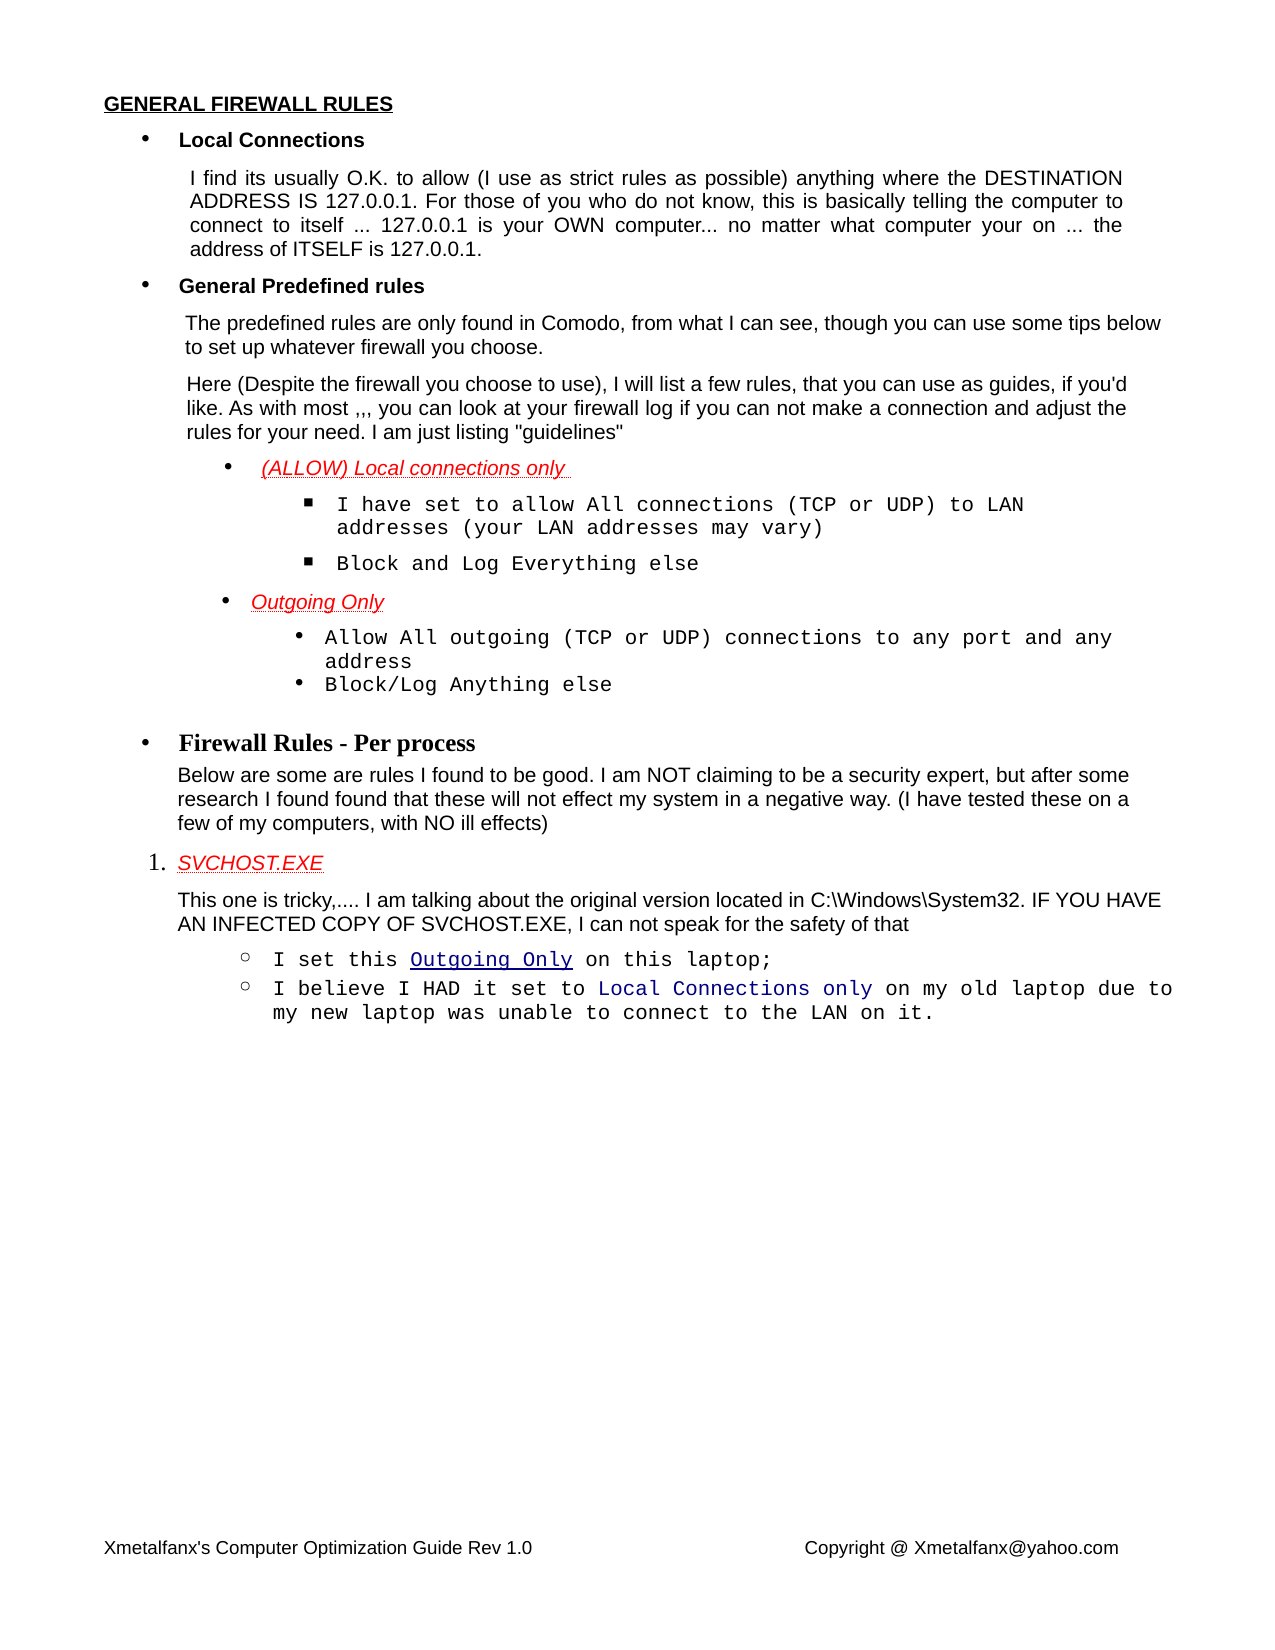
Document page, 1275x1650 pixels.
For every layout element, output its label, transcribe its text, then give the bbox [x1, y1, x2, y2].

list General Predefined rules [141, 274, 1174, 299]
list Firewall Rules - Per process [141, 728, 1174, 757]
list Local Connections [141, 128, 1174, 153]
list I set this Outgoing Only on this laptop; [235, 949, 1174, 972]
text I find its usually O.K. to allow (I use as strict rules as possible) anything where the DESTINATION ADDRESS IS 127.0.0.1. For those of you who do not know, this is basically telling the computer to connect to itself ... 127.0.0.1 is your OWN computer... no matter what computer your on ... the address of ITSELF is 127.0.0.1. [189, 165, 1124, 261]
text The predefined rules are only found in Comodo, from what I can see, though you can use some tips below to set up whatever firewall you choose. [185, 311, 1174, 359]
list (ALLOW) Local connections only [224, 456, 1174, 481]
list Block/Log Anything else [295, 674, 1174, 698]
list Allow All outgoing (TCP or UDP) connections to any port and any address [295, 627, 1174, 674]
list I have set to allow All connections (TCP or UDP) to LAN addresses (your LAN addresses may vary) [299, 493, 1108, 541]
list SVCHOST.EXE [148, 847, 1174, 876]
list This one is tricky,.... I am talking about the original version located in C:\Windows\System32. IF YOU HAVE AN INFECTED COPY OF SVCHOST.EXE, I can not speak for the safety of that [148, 888, 1174, 936]
text GENERAL FIREWALL RULES [103, 91, 1174, 115]
list Block and Log Everything else [299, 553, 1108, 577]
list I believe I HAD it set to Local Connections only on my old laptop due to my new laptop was unable to connect to the LAN on it. [235, 978, 1174, 1026]
text Here (Despite the firewall you choose to use), I will list a few rules, that you can use as guides, if you'd like. As with most ,,, you can look at your firewall log if you can not make a connection and adjust the rules for your need. I am just listing "guidelines" [186, 372, 1129, 443]
list Outgoing Only [221, 589, 1174, 614]
text Below are some are rules I found to be good. I am NOT claiming to be a security expert, but after some research I found found that these will not effect my system in a negative way. (I have tested these on a few of my computers, with NO ill effects) [177, 763, 1131, 834]
